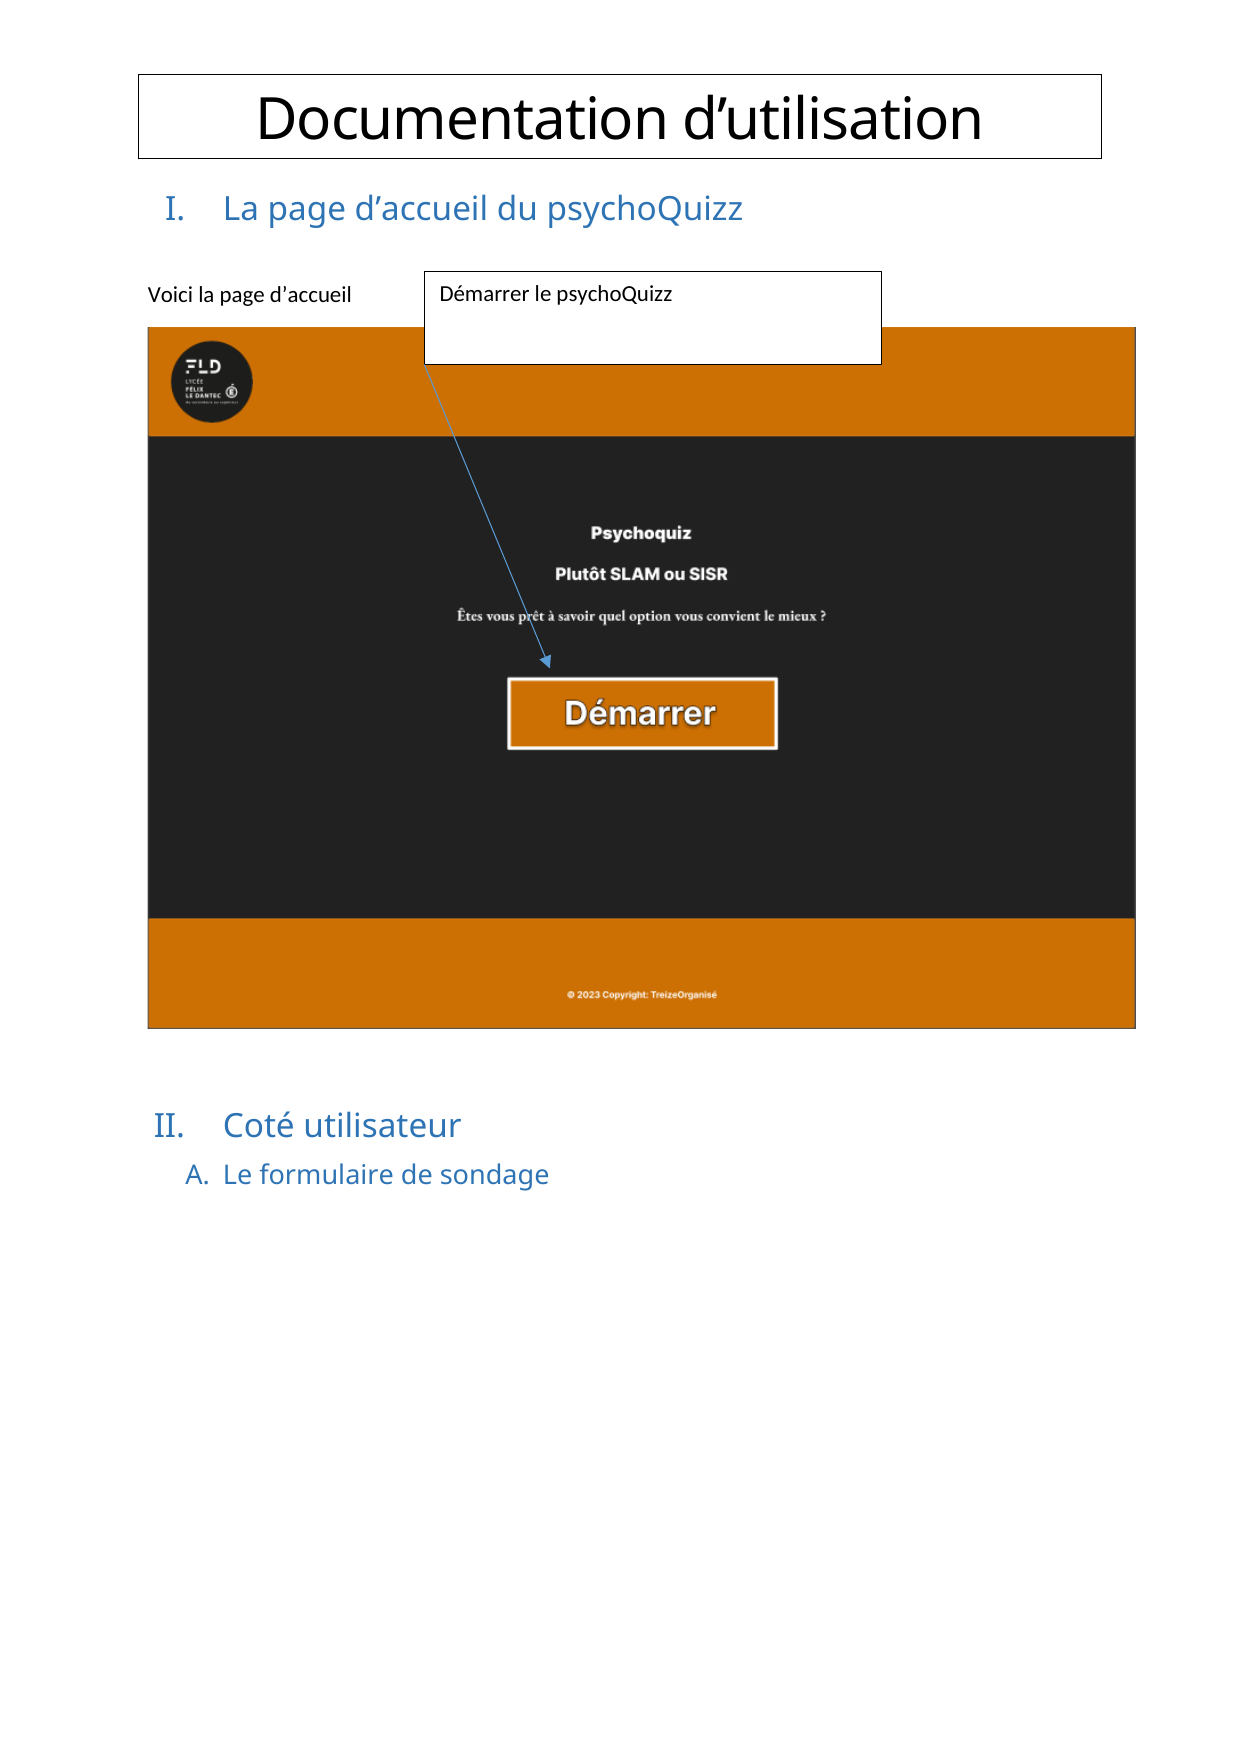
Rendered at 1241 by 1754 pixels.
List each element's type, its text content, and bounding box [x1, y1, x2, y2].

text [882, 280, 1093, 308]
text Démarrer le psychoQuizz [439, 279, 867, 307]
subtitle La page d’accueil du psychoQuizz [185, 184, 1093, 230]
title Documentation d’utilisation [139, 75, 1101, 158]
subtitle Le formulaire de sondage [185, 1155, 1093, 1192]
picture [147, 327, 1136, 1029]
subtitle Coté utilisateur [185, 1102, 1093, 1148]
text Voici la page d’accueil [148, 280, 424, 308]
